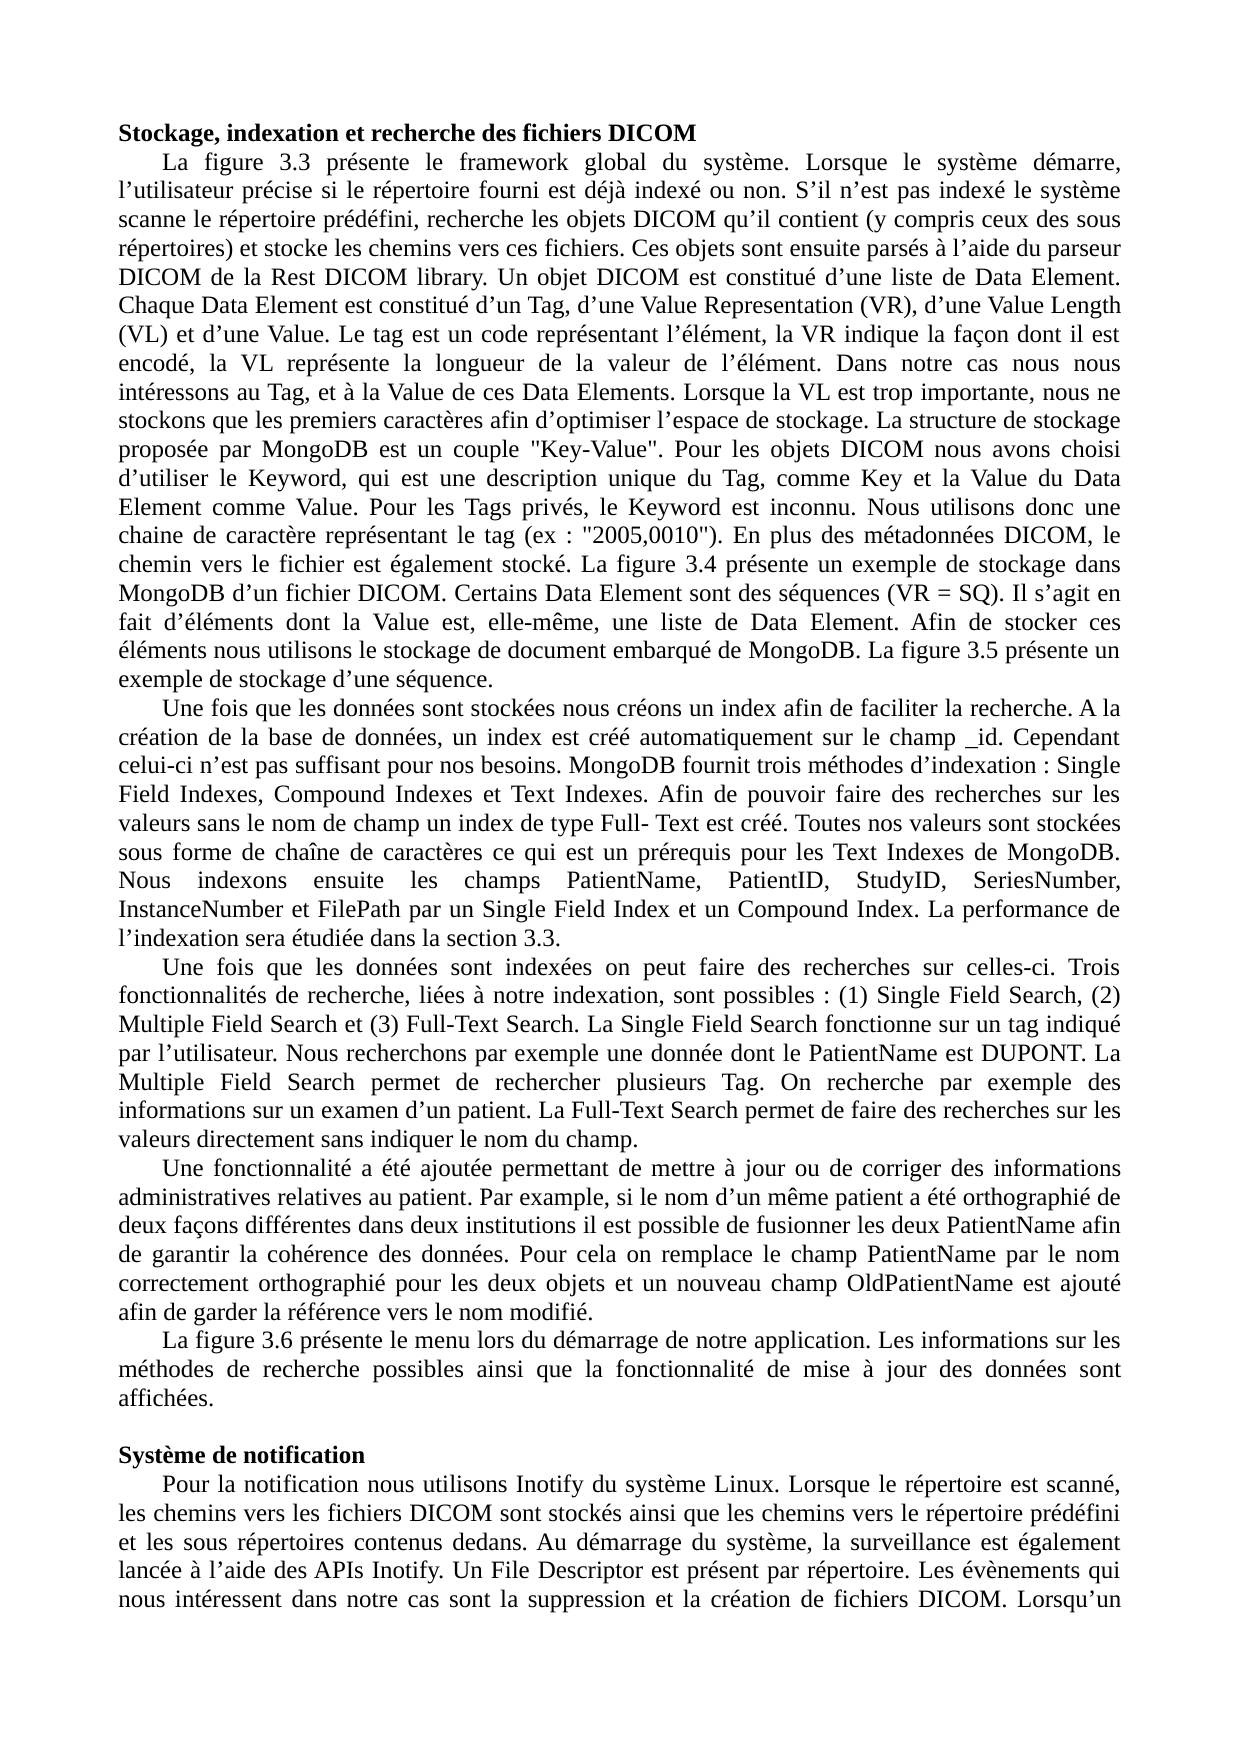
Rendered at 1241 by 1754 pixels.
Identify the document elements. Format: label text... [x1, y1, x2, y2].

text Pour la notification nous utilisons Inotify du système Linux. Lorsque le répertoire est scanné, les chemins vers les fichiers DICOM sont stockés ainsi que les chemins vers le répertoire prédéfini et les sous répertoires contenus dedans. Au démarrage du système, la surveillance est également lancée à l’aide des APIs Inotify. Un File Descriptor est présent par répertoire. Les évènements qui nous intéressent dans notre cas sont la suppression et la création de fichiers DICOM. Lorsqu’un [118, 1469, 1122, 1613]
text Stockage, indexation et recherche des fichiers DICOM [118, 118, 1122, 147]
text Système de notification [118, 1441, 1122, 1469]
text Une fois que les données sont stockées nous créons un index afin de faciliter la recherche. A la création de la base de données, un index est créé automatiquement sur le champ _id. Cependant celui-ci n’est pas suffisant pour nos besoins. MongoDB fournit trois méthodes d’indexation : Single Field Indexes, Compound Indexes et Text Indexes. Afin de pouvoir faire des recherches sur les valeurs sans le nom de champ un index de type Full- Text est créé. Toutes nos valeurs sont stockées sous forme de chaîne de caractères ce qui est un prérequis pour les Text Indexes de MongoDB. Nous indexons ensuite les champs PatientName, PatientID, StudyID, SeriesNumber, InstanceNumber et FilePath par un Single Field Index et un Compound Index. La performance de l’indexation sera étudiée dans la section 3.3. [118, 693, 1122, 952]
text La figure 3.6 présente le menu lors du démarrage de notre application. Les informations sur les méthodes de recherche possibles ainsi que la fonctionnalité de mise à jour des données sont affichées. [118, 1326, 1122, 1412]
text La figure 3.3 présente le framework global du système. Lorsque le système démarre, l’utilisateur précise si le répertoire fourni est déjà indexé ou non. S’il n’est pas indexé le système scanne le répertoire prédéfini, recherche les objets DICOM qu’il contient (y compris ceux des sous répertoires) et stocke les chemins vers ces fichiers. Ces objets sont ensuite parsés à l’aide du parseur DICOM de la Rest DICOM library. Un objet DICOM est constitué d’une liste de Data Element. Chaque Data Element est constitué d’un Tag, d’une Value Representation (VR), d’une Value Length (VL) et d’une Value. Le tag est un code représentant l’élément, la VR indique la façon dont il est encodé, la VL représente la longueur de la valeur de l’élément. Dans notre cas nous nous intéressons au Tag, et à la Value de ces Data Elements. Lorsque la VL est trop importante, nous ne stockons que les premiers caractères afin d’optimiser l’espace de stockage. La structure de stockage proposée par MongoDB est un couple "Key-Value". Pour les objets DICOM nous avons choisi d’utiliser le Keyword, qui est une description unique du Tag, comme Key et la Value du Data Element comme Value. Pour les Tags privés, le Keyword est inconnu. Nous utilisons donc une chaine de caractère représentant le tag (ex : "2005,0010"). En plus des métadonnées DICOM, le chemin vers le fichier est également stocké. La figure 3.4 présente un exemple de stockage dans MongoDB d’un fichier DICOM. Certains Data Element sont des séquences (VR = SQ). Il s’agit en fait d’éléments dont la Value est, elle-même, une liste de Data Element. Afin de stocker ces éléments nous utilisons le stockage de document embarqué de MongoDB. La figure 3.5 présente un exemple de stockage d’une séquence. [118, 147, 1122, 693]
text Une fois que les données sont indexées on peut faire des recherches sur celles-ci. Trois fonctionnalités de recherche, liées à notre indexation, sont possibles : (1) Single Field Search, (2) Multiple Field Search et (3) Full-Text Search. La Single Field Search fonctionne sur un tag indiqué par l’utilisateur. Nous recherchons par exemple une donnée dont le PatientName est DUPONT. La Multiple Field Search permet de rechercher plusieurs Tag. On recherche par exemple des informations sur un examen d’un patient. La Full-Text Search permet de faire des recherches sur les valeurs directement sans indiquer le nom du champ. [118, 952, 1122, 1153]
text Une fonctionnalité a été ajoutée permettant de mettre à jour ou de corriger des informations administratives relatives au patient. Par example, si le nom d’un même patient a été orthographié de deux façons différentes dans deux institutions il est possible de fusionner les deux PatientName afin de garantir la cohérence des données. Pour cela on remplace le champ PatientName par le nom correctement orthographié pour les deux objets et un nouveau champ OldPatientName est ajouté afin de garder la référence vers le nom modifié. [118, 1153, 1122, 1326]
